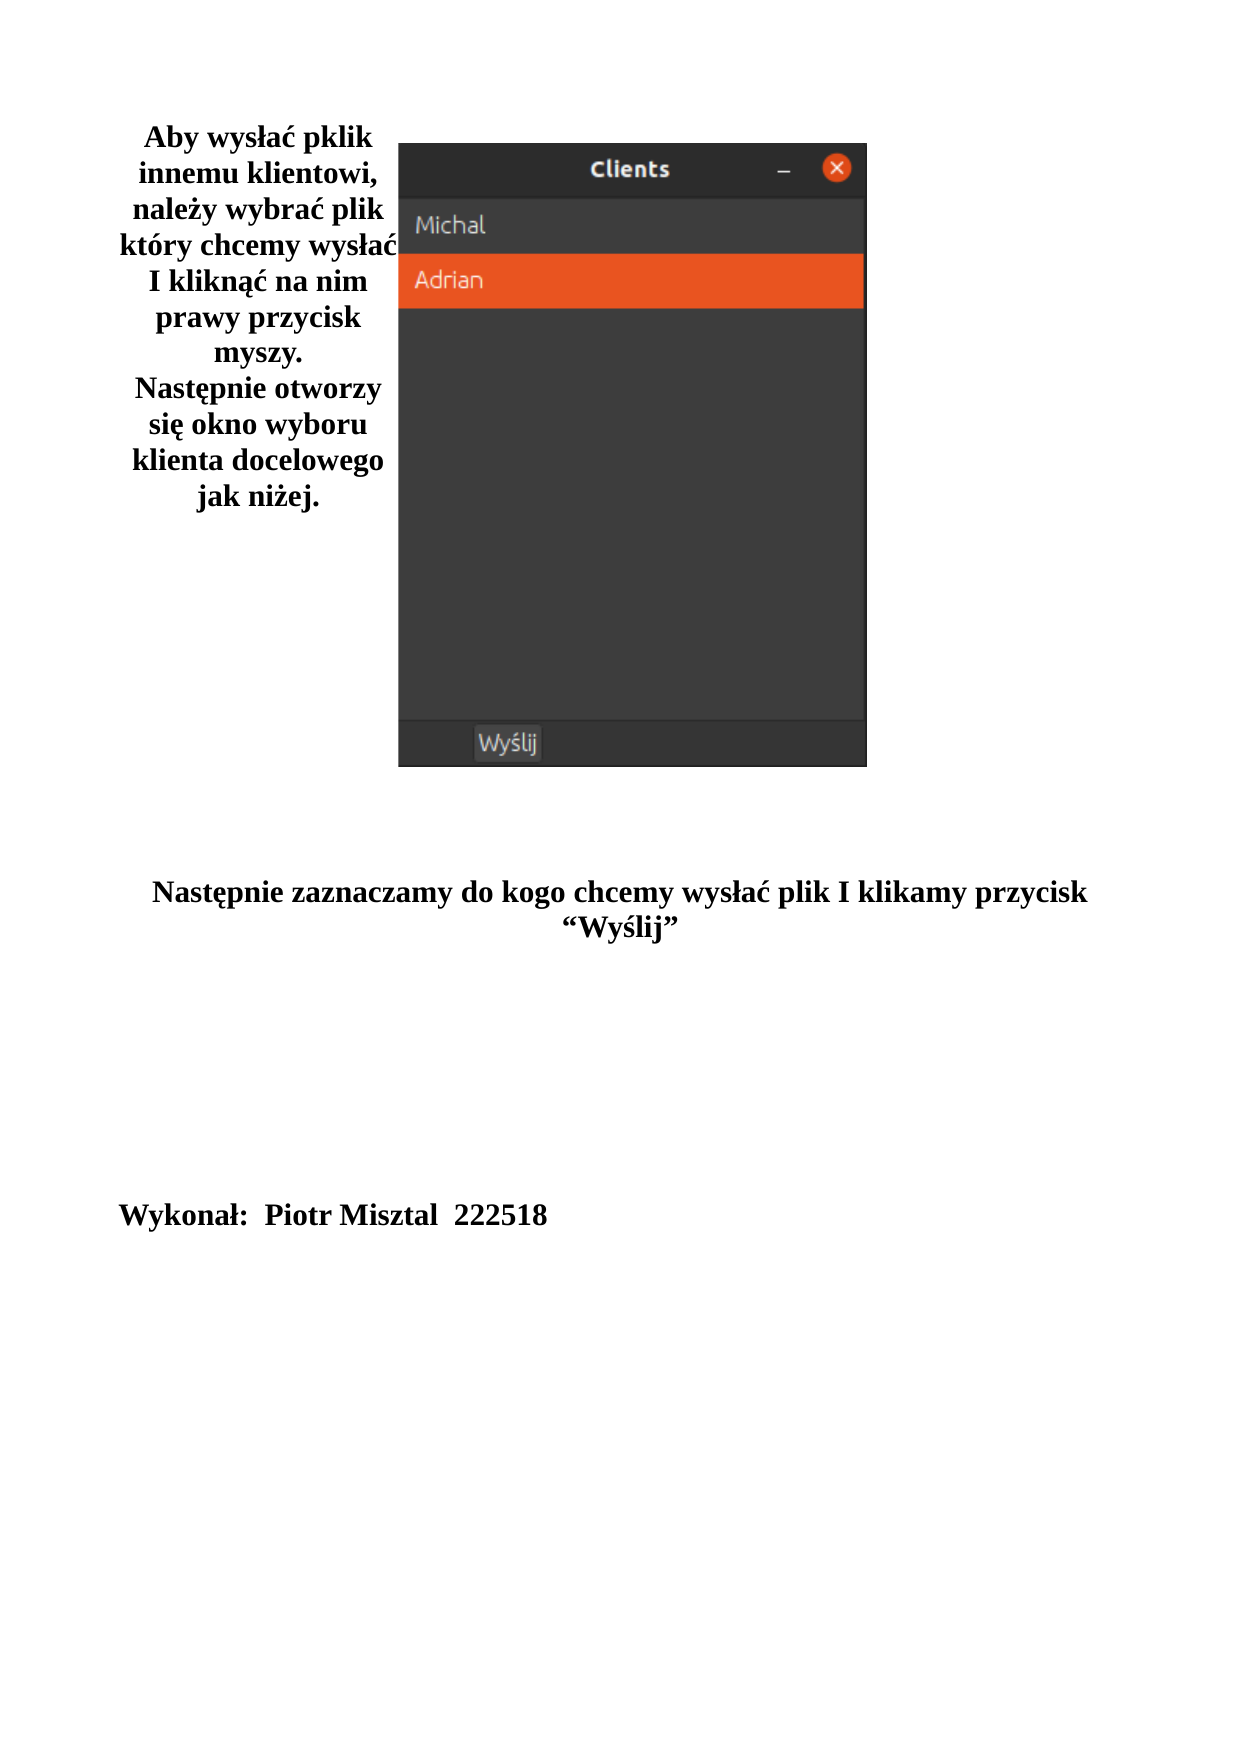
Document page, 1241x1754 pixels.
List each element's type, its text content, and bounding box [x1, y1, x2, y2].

text Aby wysłać pklik innemu klientowi, należy wybrać plik który chcemy wysłać I kliknąć na nim prawy przycisk myszy. [118, 118, 1122, 370]
text Wykonał: Piotr Misztal 222518 [118, 1196, 1122, 1232]
text Następnie zaznaczamy do kogo chcemy wysłać plik I klikamy przycisk “Wyślij” [118, 873, 1122, 945]
text Następnie otworzy się okno wyboru klienta docelowego jak niżej. [118, 370, 398, 513]
text [867, 370, 1122, 513]
picture [398, 143, 867, 767]
